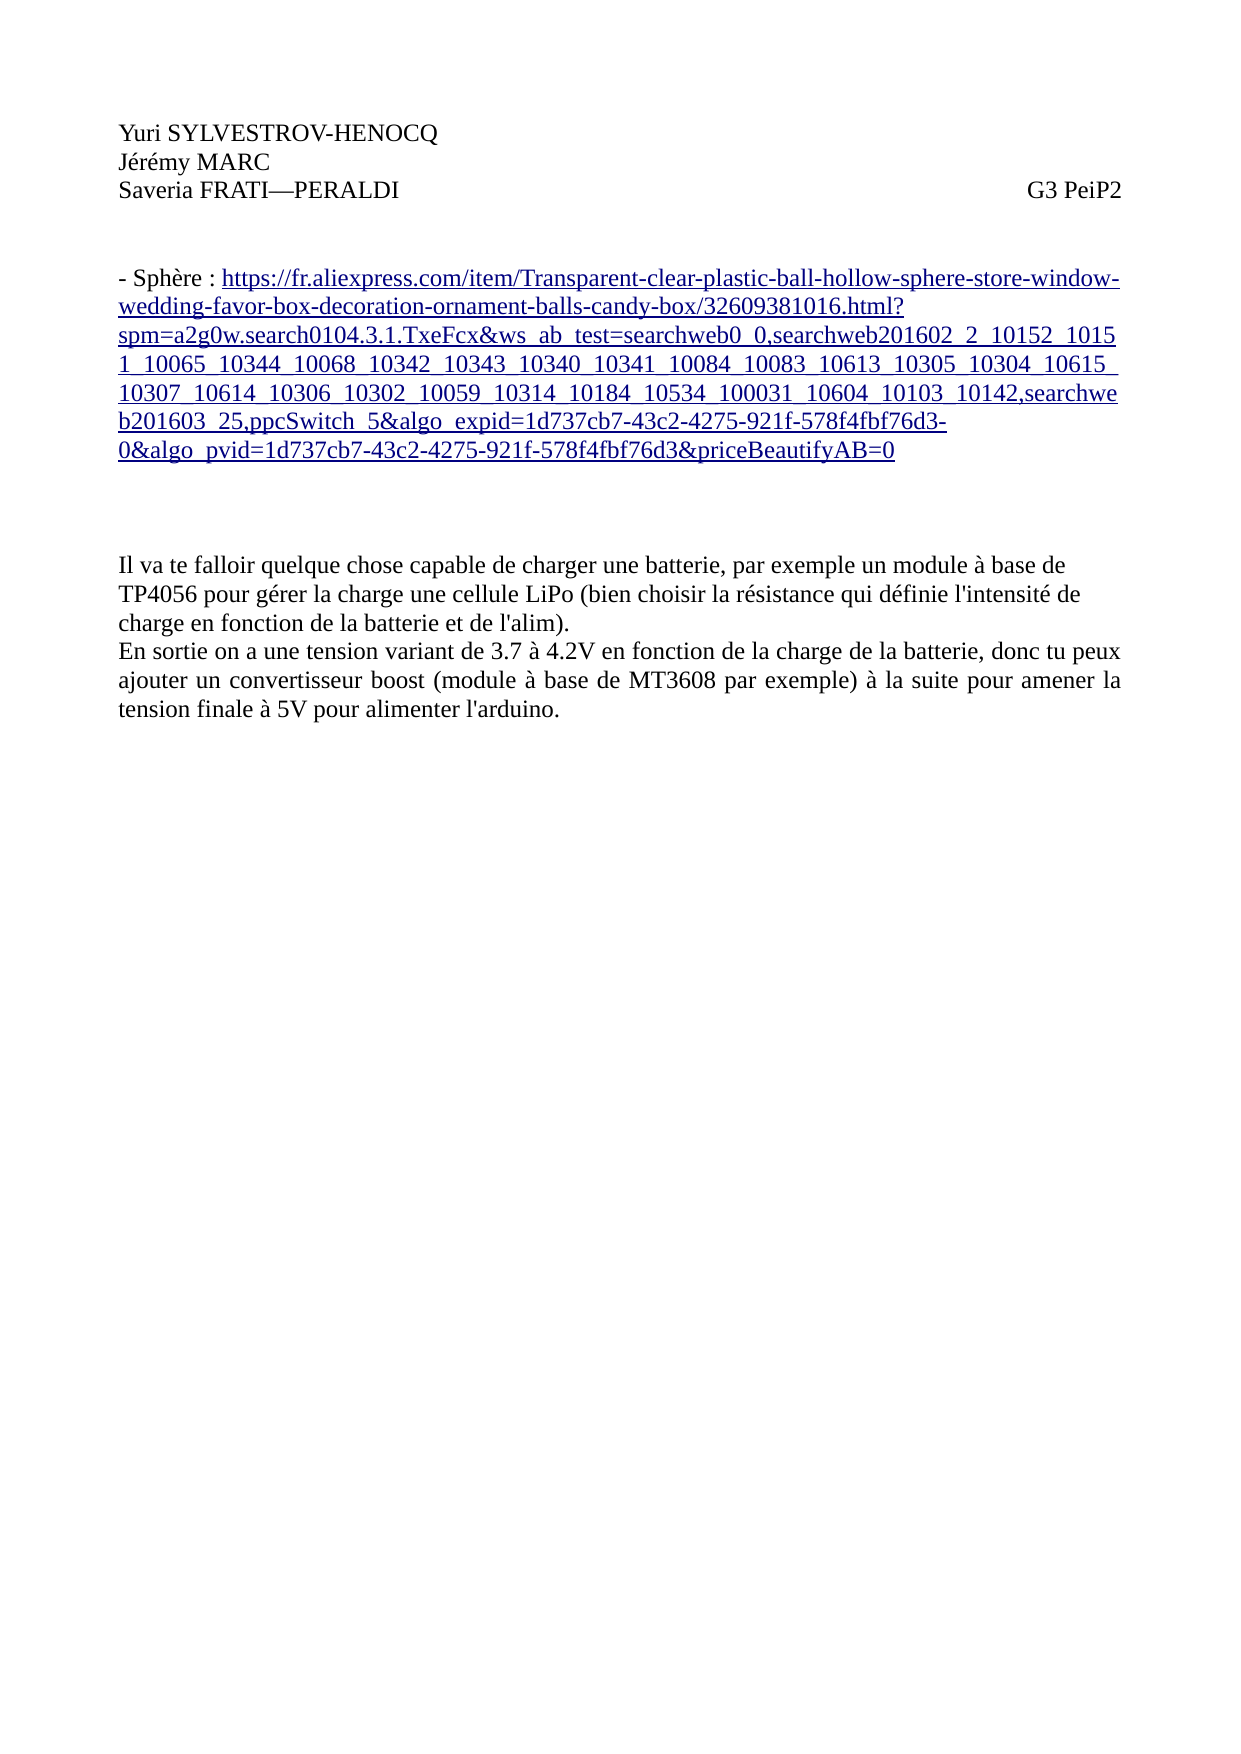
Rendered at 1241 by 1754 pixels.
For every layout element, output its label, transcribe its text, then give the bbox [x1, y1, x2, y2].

text - Sphère : https://fr.aliexpress.com/item/Transparent-clear-plastic-ball-hollow-sphere-store-window-wedding-favor-box-decoration-ornament-balls-candy-box/32609381016.html?spm=a2g0w.search0104.3.1.TxeFcx&ws_ab_test=searchweb0_0,searchweb201602_2_10152_10151_10065_10344_10068_10342_10343_10340_10341_10084_10083_10613_10305_10304_10615_10307_10614_10306_10302_10059_10314_10184_10534_100031_10604_10103_10142,searchweb201603_25,ppcSwitch_5&algo_expid=1d737cb7-43c2-4275-921f-578f4fbf76d3-0&algo_pvid=1d737cb7-43c2-4275-921f-578f4fbf76d3&priceBeautifyAB=0 [118, 263, 1122, 464]
text Il va te falloir quelque chose capable de charger une batterie, par exemple un module à base de TP4056 pour gérer la charge une cellule LiPo (bien choisir la résistance qui définie l'intensité de charge en fonction de la batterie et de l'alim). [118, 550, 1122, 636]
text En sortie on a une tension variant de 3.7 à 4.2V en fonction de la charge de la batterie, donc tu peux ajouter un convertisseur boost (module à base de MT3608 par exemple) à la suite pour amener la tension finale à 5V pour alimenter l'arduino. [118, 636, 1122, 723]
